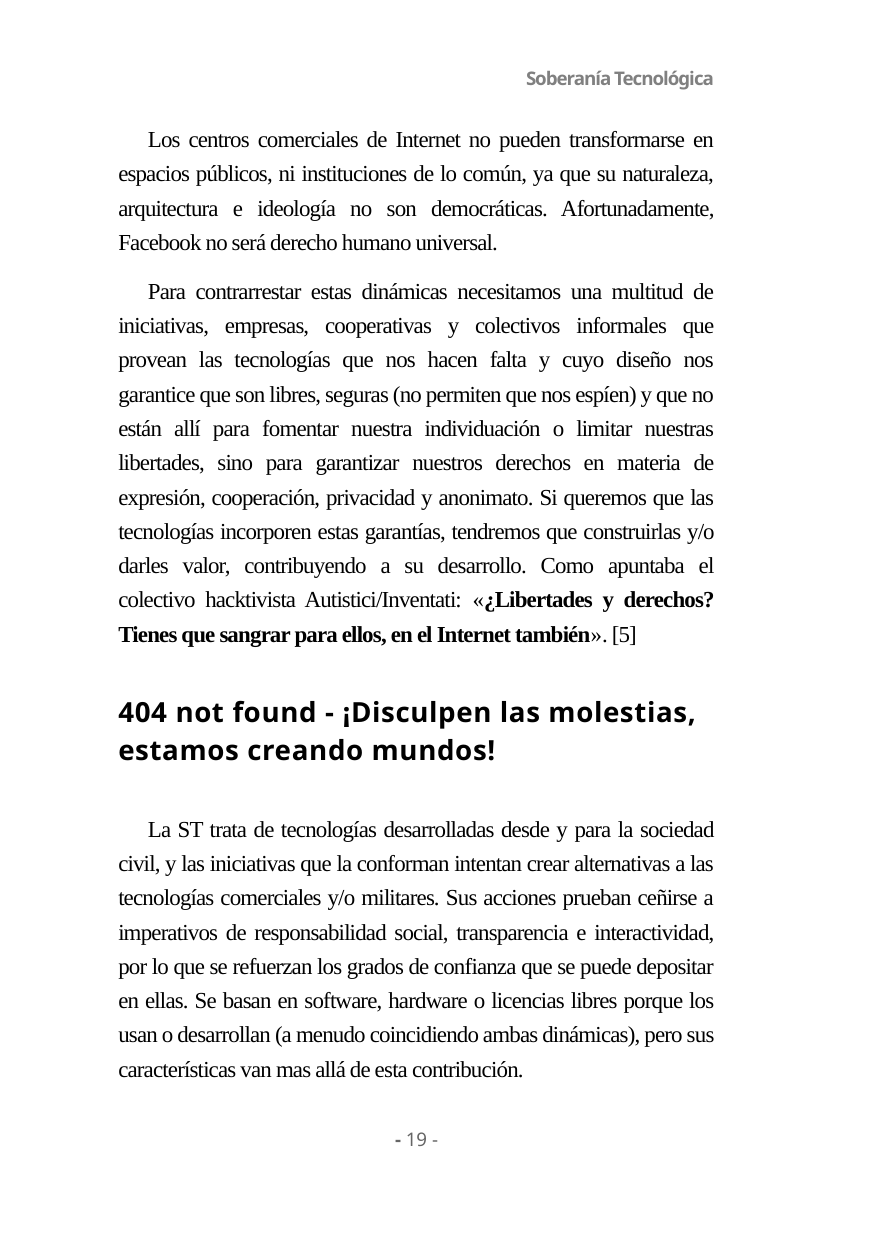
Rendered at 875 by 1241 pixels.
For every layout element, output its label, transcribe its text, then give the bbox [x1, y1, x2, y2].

text Para contrarrestar estas dinámicas necesitamos una multitud de iniciativas, empresas, cooperativas y colectivos informales que provean las tecnologías que nos hacen falta y cuyo diseño nos garantice que son libres, seguras (no permiten que nos espíen) y que no están allí para fomentar nuestra individuación o limitar nuestras libertades, sino para garantizar nuestros derechos en materia de expresión, cooperación, privacidad y anonimato. Si queremos que las tecnologías incorporen estas garantías, tendremos que construirlas y/o darles valor, contribuyendo a su desarrollo. Como apuntaba el colectivo hacktivista Autistici/Inventati: «¿Libertades y derechos? Tienes que sangrar para ellos, en el Internet también». [5] [118, 272, 714, 649]
text Los centros comerciales de Internet no pueden transformarse en espacios públicos, ni instituciones de lo común, ya que su naturaleza, arquitectura e ideología no son democráticas. Afortunadamente, Facebook no será derecho humano universal. [118, 120, 714, 257]
subtitle 404 not found - ¡Disculpen las molestias, estamos creando mundos! [118, 693, 714, 768]
text La ST trata de tecnologías desarrolladas desde y para la sociedad civil, y las iniciativas que la conforman intentan crear alternativas a las tecnologías comerciales y/o militares. Sus acciones prueban ceñirse a imperativos de responsabilidad social, transparencia e interactividad, por lo que se refuerzan los grados de confianza que se puede depositar en ellas. Se basan en software, hardware o licencias libres porque los usan o desarrollan (a menudo coincidiendo ambas dinámicas), pero sus características van mas allá de esta contribución. [118, 810, 714, 1084]
